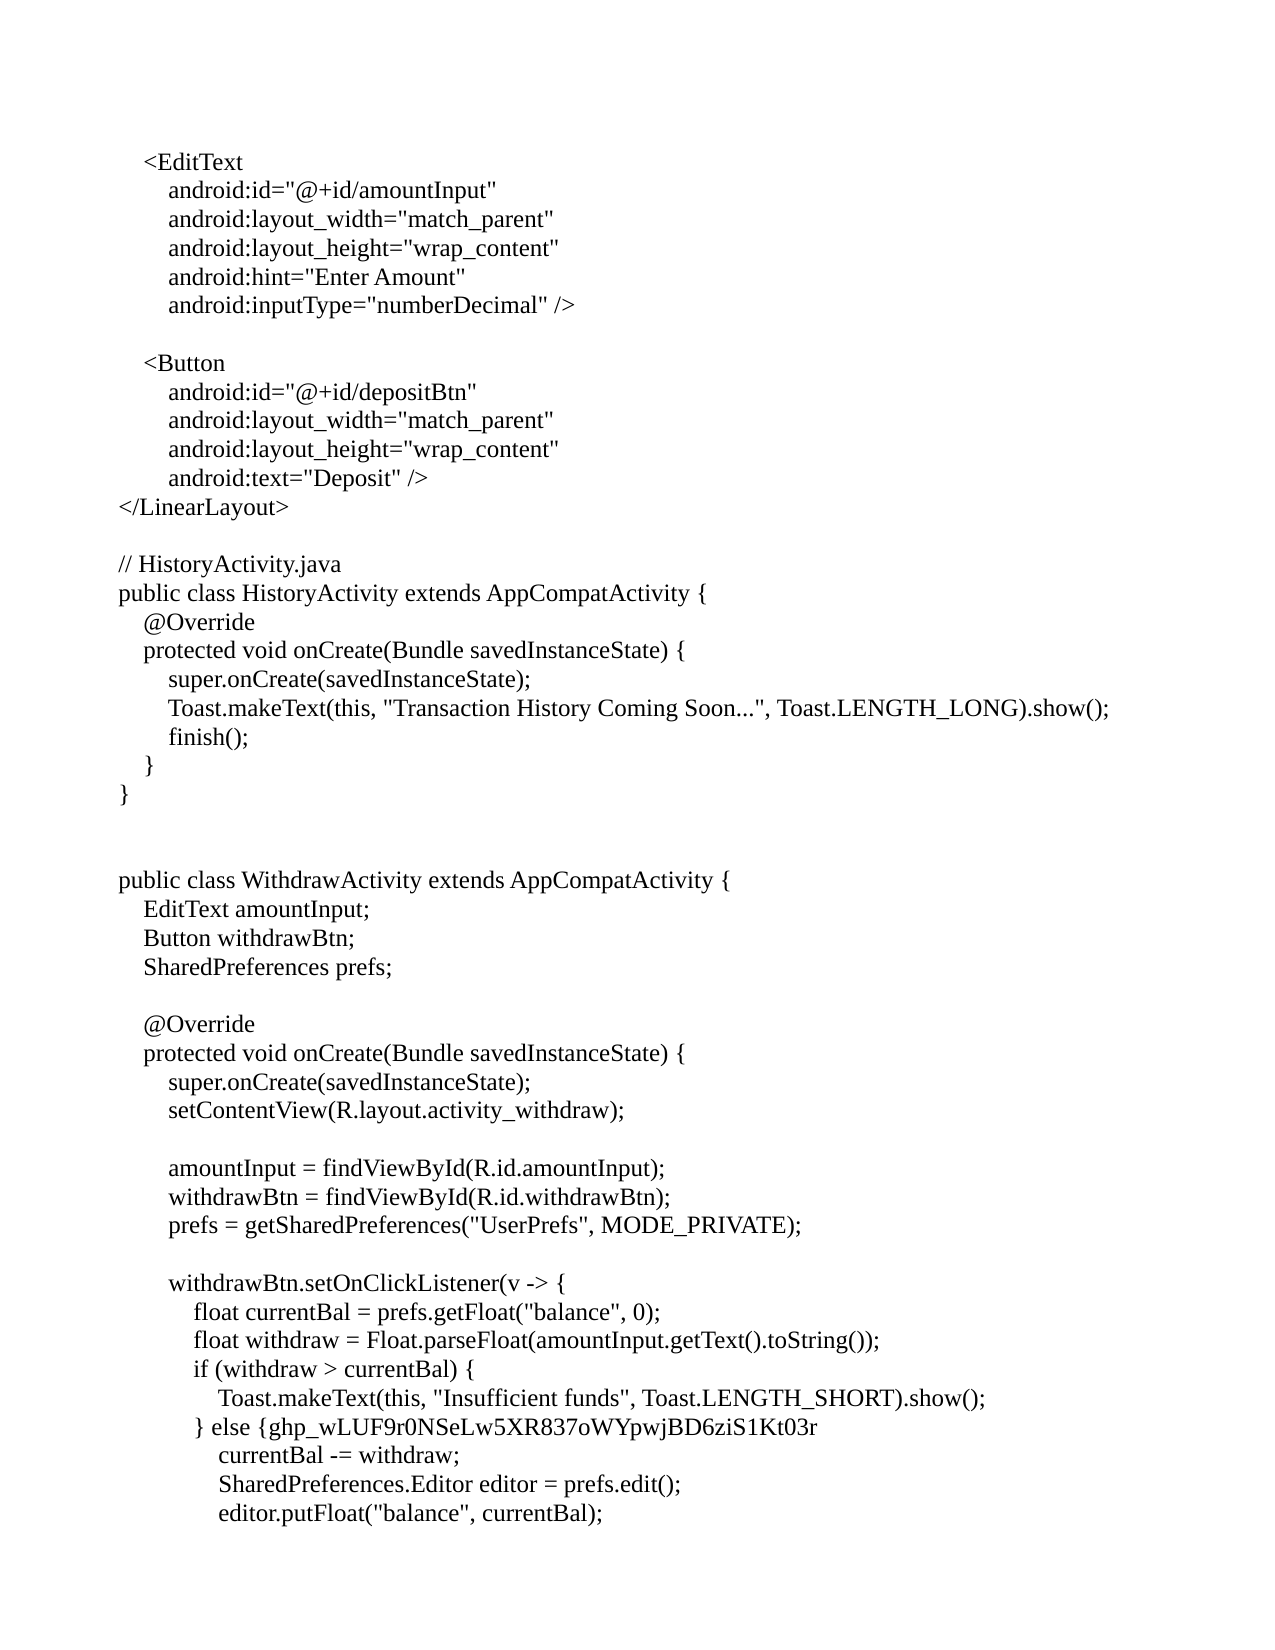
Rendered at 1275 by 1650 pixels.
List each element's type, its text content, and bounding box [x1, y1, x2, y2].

text protected void onCreate(Bundle savedInstanceState) { [118, 1038, 1157, 1067]
text } [118, 751, 1157, 779]
text android:layout_height="wrap_content" [118, 233, 1157, 262]
text if (withdraw > currentBal) { [118, 1354, 1157, 1383]
text finish(); [118, 722, 1157, 751]
text <EditText [118, 147, 1157, 176]
text amountInput = findViewById(R.id.amountInput); [118, 1153, 1157, 1182]
text } else {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 [118, 1412, 1157, 1441]
text prefs = getSharedPreferences("UserPrefs", MODE_PRIVATE); [118, 1211, 1157, 1239]
text SharedPreferences.Editor editor = prefs.edit(); [118, 1469, 1157, 1498]
text float withdraw = Float.parseFloat(amountInput.getText().toString()); [118, 1326, 1157, 1354]
text <Button [118, 348, 1157, 377]
text Toast.makeText(this, "Insufficient funds", Toast.LENGTH_SHORT).show(); [118, 1383, 1157, 1412]
text Button withdrawBtn; [118, 923, 1157, 952]
text android:layout_width="match_parent" [118, 204, 1157, 233]
text withdrawBtn.setOnClickListener(v -> { [118, 1268, 1157, 1297]
text android:inputType="numberDecimal" /> [118, 291, 1157, 319]
text @Override [118, 607, 1157, 636]
text editor.putFloat("balance", currentBal); [118, 1498, 1157, 1527]
text Toast.makeText(this, "Transaction History Coming Soon...", Toast.LENGTH_LONG).show(); [118, 693, 1157, 722]
text super.onCreate(savedInstanceState); [118, 1067, 1157, 1096]
text android:id="@+id/depositBtn" [118, 377, 1157, 406]
text withdrawBtn = findViewById(R.id.withdrawBtn); [118, 1182, 1157, 1211]
text float currentBal = prefs.getFloat("balance", 0); [118, 1297, 1157, 1326]
text android:layout_height="wrap_content" [118, 434, 1157, 463]
text SharedPreferences prefs; [118, 952, 1157, 981]
text currentBal -= withdraw; [118, 1441, 1157, 1469]
text public class HistoryActivity extends AppCompatActivity { [118, 578, 1157, 607]
text setContentView(R.layout.activity_withdraw); [118, 1096, 1157, 1124]
text android:layout_width="match_parent" [118, 406, 1157, 434]
text super.onCreate(savedInstanceState); [118, 664, 1157, 693]
text // HistoryActivity.java [118, 549, 1157, 578]
text android:hint="Enter Amount" [118, 262, 1157, 291]
text protected void onCreate(Bundle savedInstanceState) { [118, 636, 1157, 664]
text EditText amountInput; [118, 894, 1157, 923]
text </LinearLayout> [118, 492, 1157, 521]
text android:text="Deposit" /> [118, 463, 1157, 492]
text public class WithdrawActivity extends AppCompatActivity { [118, 866, 1157, 894]
text android:id="@+id/amountInput" [118, 176, 1157, 204]
text } [118, 779, 1157, 808]
text @Override [118, 1009, 1157, 1038]
